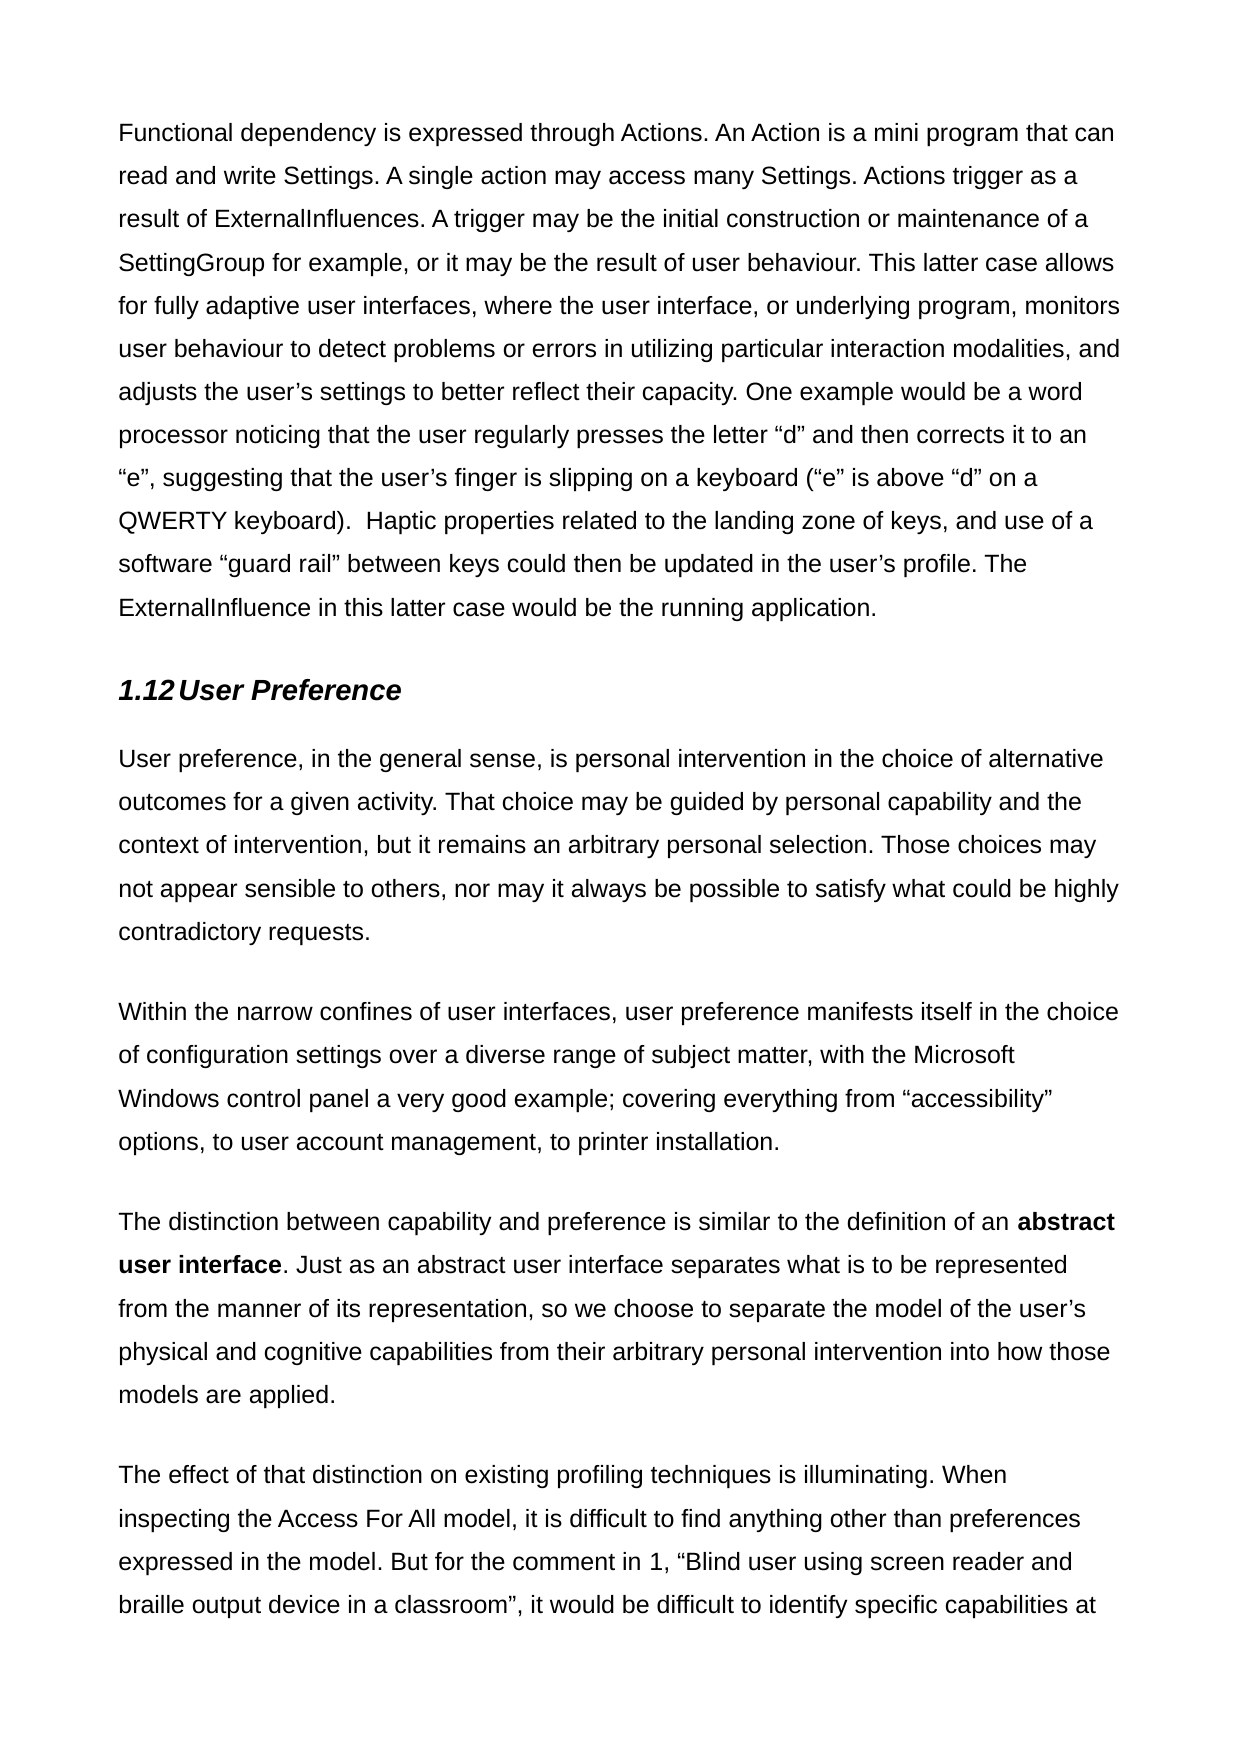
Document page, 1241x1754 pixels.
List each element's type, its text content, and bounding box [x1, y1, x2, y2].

text The distinction between capability and preference is similar to the definition of an abstract user interface. Just as an abstract user interface separates what is to be represented from the manner of its representation, so we choose to separate the model of the user’s physical and cognitive capabilities from their arbitrary personal intervention into how those models are applied. [118, 1207, 1122, 1408]
subtitle User Preference [118, 673, 1122, 707]
text Functional dependency is expressed through Actions. An Action is a mini program that can read and write Settings. A single action may access many Settings. Actions trigger as a result of ExternalInfluences. A trigger may be the initial construction or maintenance of a SettingGroup for example, or it may be the result of user behaviour. This latter case allows for fully adaptive user interfaces, where the user interface, or underlying program, monitors user behaviour to detect problems or errors in utilizing particular interaction modalities, and adjusts the user’s settings to better reflect their capacity. One example would be a word processor noticing that the user regularly presses the letter “d” and then corrects it to an “e”, suggesting that the user’s finger is slipping on a keyboard (“e” is above “d” on a QWERTY keyboard). Haptic properties related to the landing zone of keys, and use of a software “guard rail” between keys could then be updated in the user’s profile. The ExternalInfluence in this latter case would be the running application. [118, 118, 1122, 621]
text Within the narrow confines of user interfaces, user preference manifests itself in the choice of configuration settings over a diverse range of subject matter, with the Microsoft Windows control panel a very good example; covering everything from “accessibility” options, to user account management, to printer installation. [118, 997, 1122, 1155]
text The effect of that distinction on existing profiling techniques is illuminating. When inspecting the Access For All model, it is difficult to find anything other than preferences expressed in the model. But for the comment in Figure 1, “Blind user using screen reader and braille output device in a classroom”, it would be difficult to identify specific capabilities at all. There is an echo of capability in the “usage” attribute that identifies whether an element is required or merely preferred, but “required” is detached from why the element is required. [118, 1460, 1122, 1618]
text User preference, in the general sense, is personal intervention in the choice of alternative outcomes for a given activity. That choice may be guided by personal capability and the context of intervention, but it remains an arbitrary personal selection. Those choices may not appear sensible to others, nor may it always be possible to satisfy what could be highly contradictory requests. [118, 744, 1122, 945]
